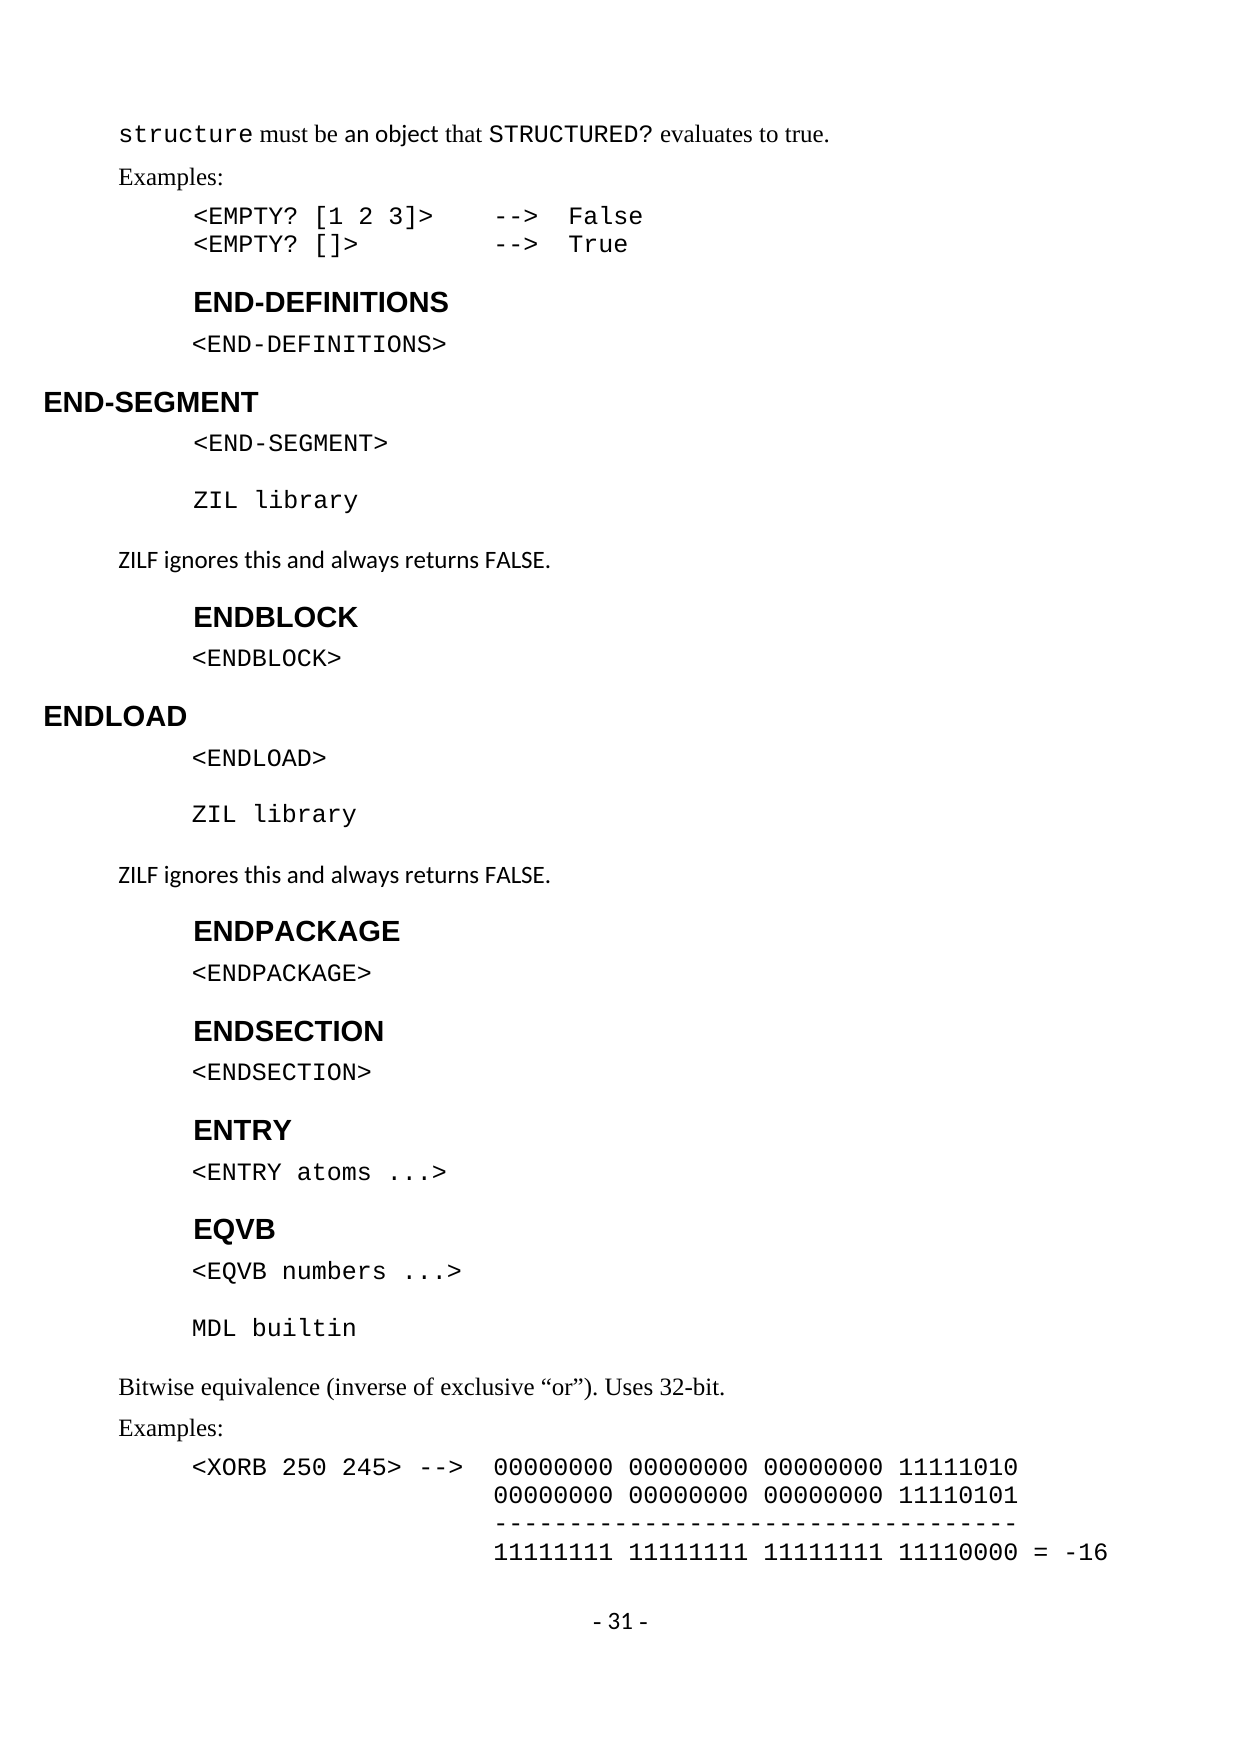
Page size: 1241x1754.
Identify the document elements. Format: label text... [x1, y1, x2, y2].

subtitle END-DEFINITIONS [118, 285, 1122, 319]
text <END-DEFINITIONS> [192, 331, 1122, 360]
text <ENDPACKAGE> [192, 960, 1122, 989]
text <ENDSECTION> [192, 1060, 1122, 1088]
text ZIL library [192, 802, 1122, 830]
text ZILF ignores this and always returns FALSE. [118, 544, 1122, 575]
list ZIL library [118, 488, 1122, 516]
text <ENDBLOCK> [192, 646, 1122, 674]
subtitle ENTRY [118, 1113, 1122, 1147]
text <XORB 250 245> --> 00000000 00000000 00000000 11111010 00000000 00000000 00000000 11110101 ----------------------------------- 11111111 11111111 11111111 11110000 = -16 [192, 1454, 1122, 1568]
subtitle ENDBLOCK [118, 600, 1122, 633]
list <END-SEGMENT> [118, 431, 1122, 459]
subtitle ENDPACKAGE [118, 914, 1122, 948]
text <EQVB numbers ...> [192, 1258, 1122, 1287]
subtitle ENDSECTION [118, 1014, 1122, 1047]
text ZILF ignores this and always returns FALSE. [118, 859, 1122, 889]
subtitle ENDLOAD [43, 699, 1122, 733]
subtitle EQVB [118, 1212, 1122, 1246]
text <EMPTY? [1 2 3]> --> False <EMPTY? []> --> True [118, 204, 1122, 260]
subtitle END-SEGMENT [43, 385, 1122, 418]
text Examples: [118, 162, 1122, 191]
text Bitwise equivalence (inverse of exclusive “or”). Uses 32-bit. [118, 1372, 1122, 1401]
text MDL builtin [192, 1315, 1122, 1343]
text Examples: [118, 1413, 1122, 1442]
text <ENTRY atoms ...> [192, 1159, 1122, 1187]
text structure must be an object that STRUCTURED? evaluates to true. [118, 118, 1122, 150]
text <ENDLOAD> [192, 745, 1122, 774]
